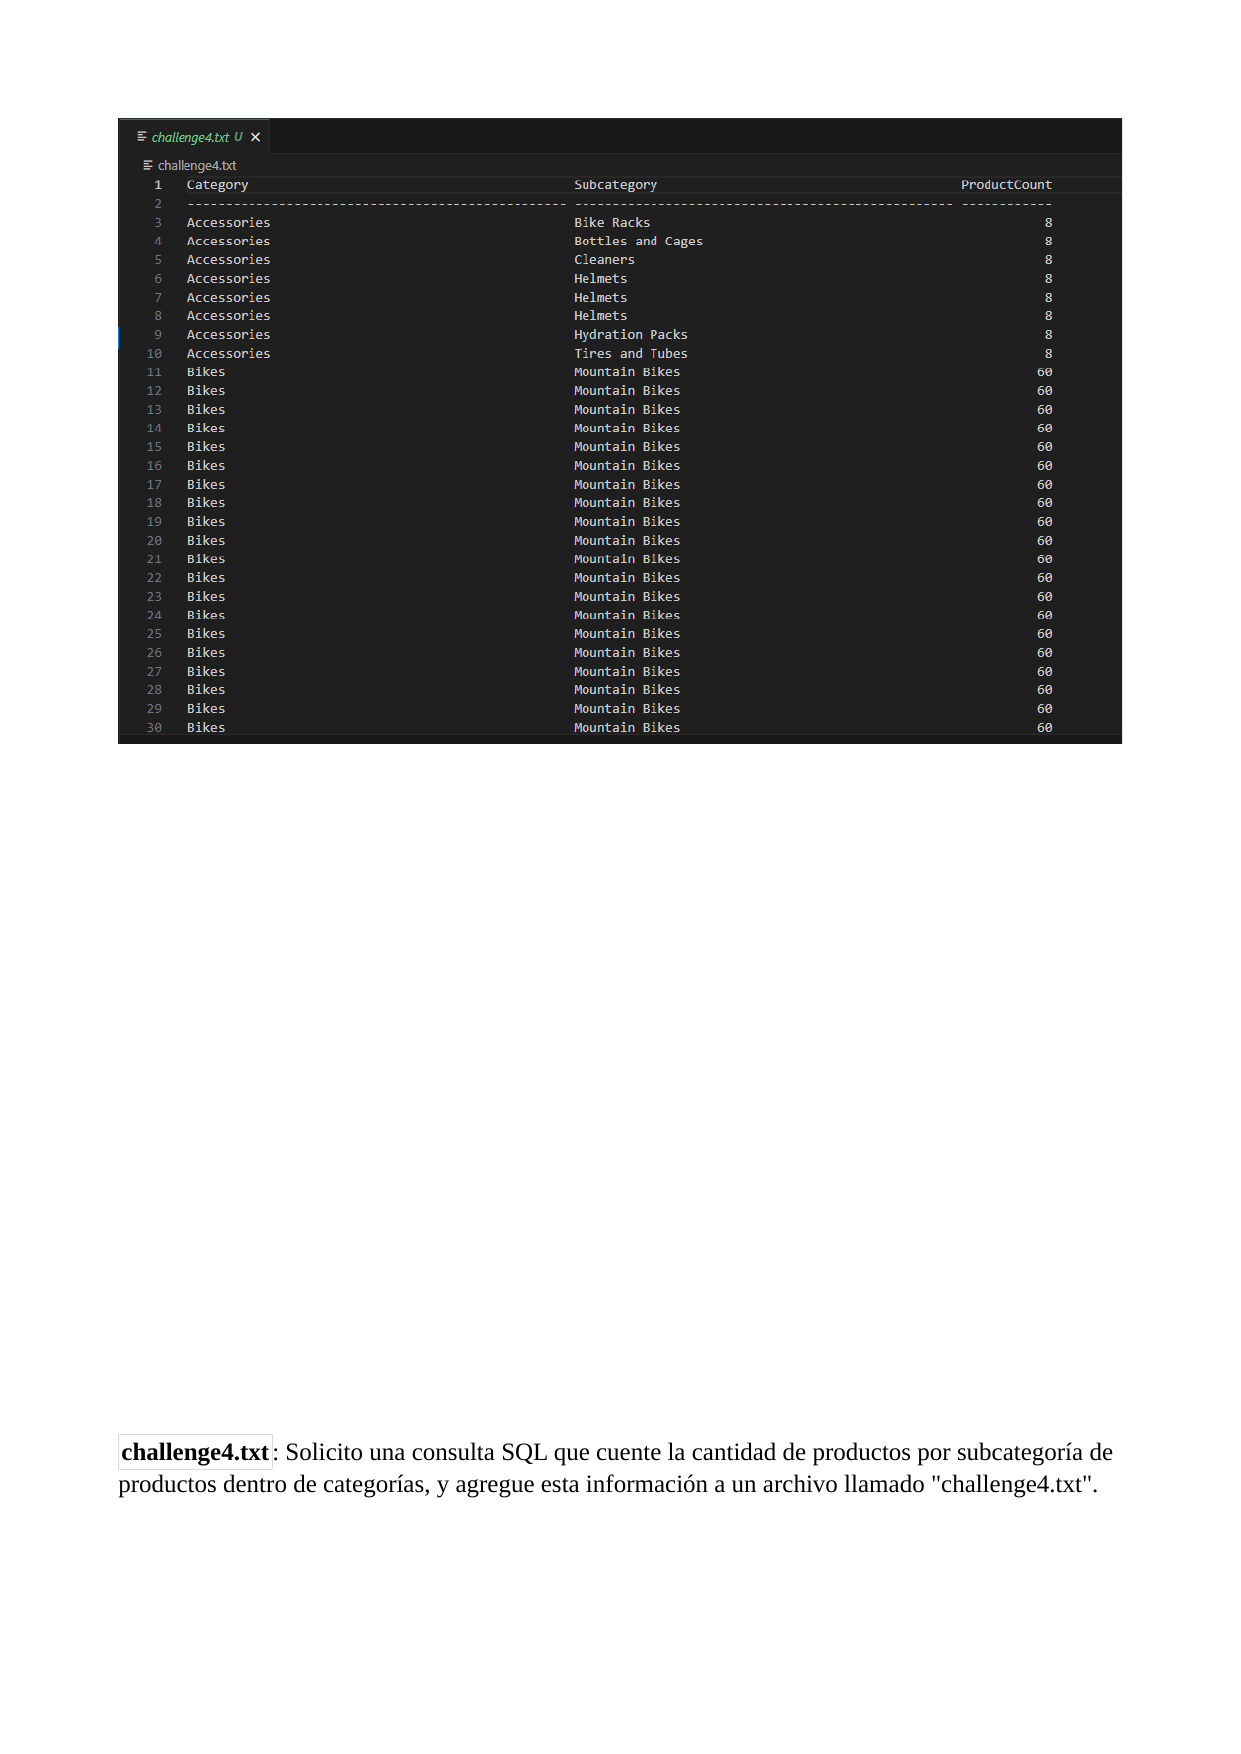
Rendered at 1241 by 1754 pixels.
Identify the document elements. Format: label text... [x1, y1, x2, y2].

picture [118, 118, 1123, 744]
text challenge4.txt: Solicito una consulta SQL que cuente la cantidad de productos por subcategoría de productos dentro de categorías, y agregue esta información a un archivo llamado "challenge4.txt". [118, 1434, 1122, 1498]
